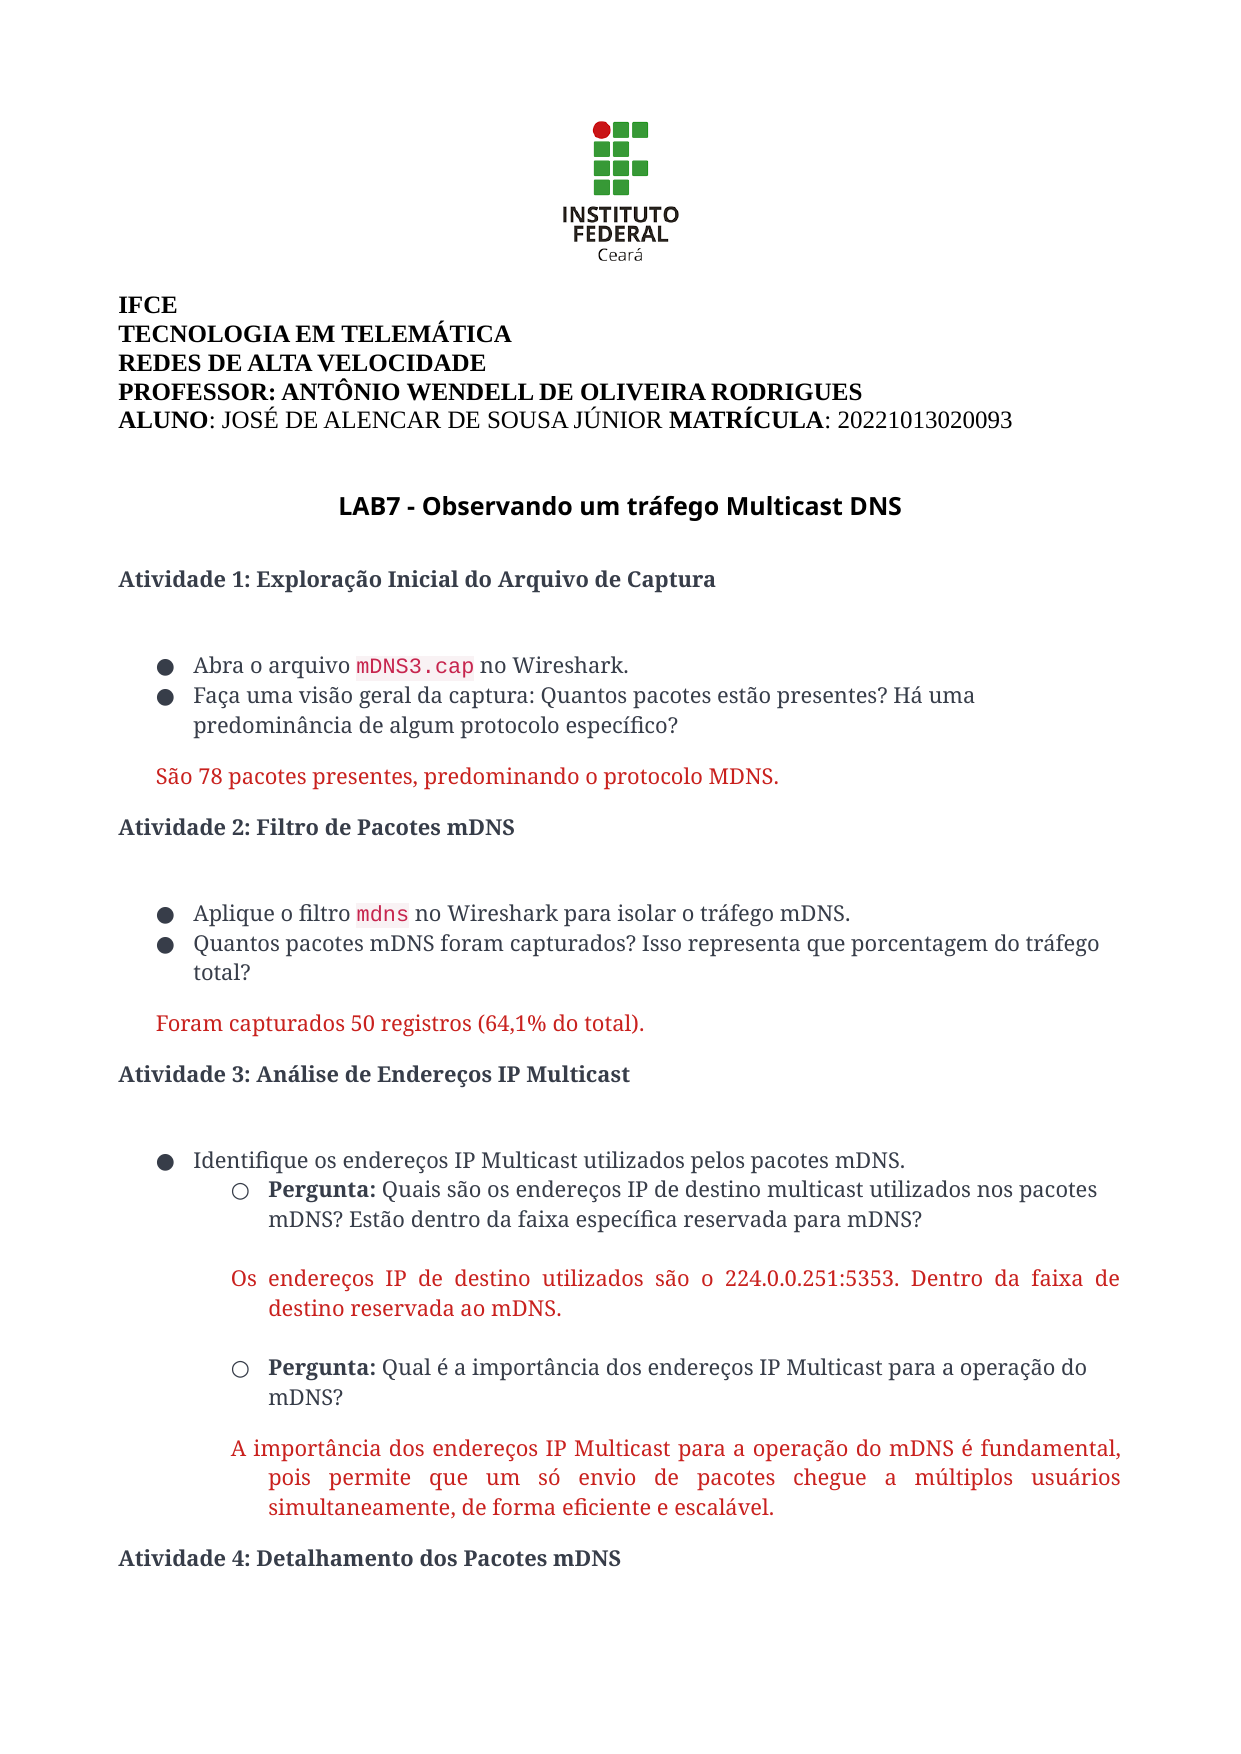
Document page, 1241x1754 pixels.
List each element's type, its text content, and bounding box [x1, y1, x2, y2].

text REDES DE ALTA VELOCIDADE [118, 348, 1122, 377]
list Faça uma visão geral da captura: Quantos pacotes estão presentes? Há uma predominância de algum protocolo específico? [156, 681, 1122, 740]
text Os endereços IP de destino utilizados são o 224.0.0.251:5353. Dentro da faixa de destino reservada ao mDNS. [231, 1263, 1122, 1322]
list Quantos pacotes mDNS foram capturados? Isso representa que porcentagem do tráfego total? [156, 928, 1122, 987]
text Atividade 2: Filtro de Pacotes mDNS [118, 812, 1122, 841]
list Pergunta: Quais são os endereços IP de destino multicast utilizados nos pacotes mDNS? Estão dentro da faixa específica reservada para mDNS? [231, 1174, 1122, 1234]
list Identifique os endereços IP Multicast utilizados pelos pacotes mDNS. [156, 1145, 1122, 1174]
text IFCE [118, 291, 1122, 319]
list Abra o arquivo mDNS3.cap no Wireshark. [156, 651, 1122, 681]
text TECNOLOGIA EM TELEMÁTICA [118, 319, 1122, 348]
text Atividade 4: Detalhamento dos Pacotes mDNS [118, 1543, 1122, 1573]
subtitle LAB7 - Observando um tráfego Multicast DNS [118, 488, 1122, 522]
text ALUNO: JOSÉ DE ALENCAR DE SOUSA JÚNIOR MATRÍCULA: 20221013020093 [118, 406, 1122, 434]
text Foram capturados 50 registros (64,1% do total). [156, 1008, 1122, 1038]
text A importância dos endereços IP Multicast para a operação do mDNS é fundamental, pois permite que um só envio de pacotes chegue a múltiplos usuários simultaneamente, de forma eficiente e escalável. [231, 1433, 1122, 1522]
picture [514, 118, 726, 268]
list Aplique o filtro mdns no Wireshark para isolar o tráfego mDNS. [156, 898, 1122, 928]
text Atividade 1: Exploração Inicial do Arquivo de Captura [118, 564, 1122, 594]
text Atividade 3: Análise de Endereços IP Multicast [118, 1059, 1122, 1088]
list Pergunta: Qual é a importância dos endereços IP Multicast para a operação do mDNS? [231, 1352, 1122, 1412]
text PROFESSOR: ANTÔNIO WENDELL DE OLIVEIRA RODRIGUES [118, 377, 1122, 406]
text São 78 pacotes presentes, predominando o protocolo MDNS. [156, 761, 1122, 791]
